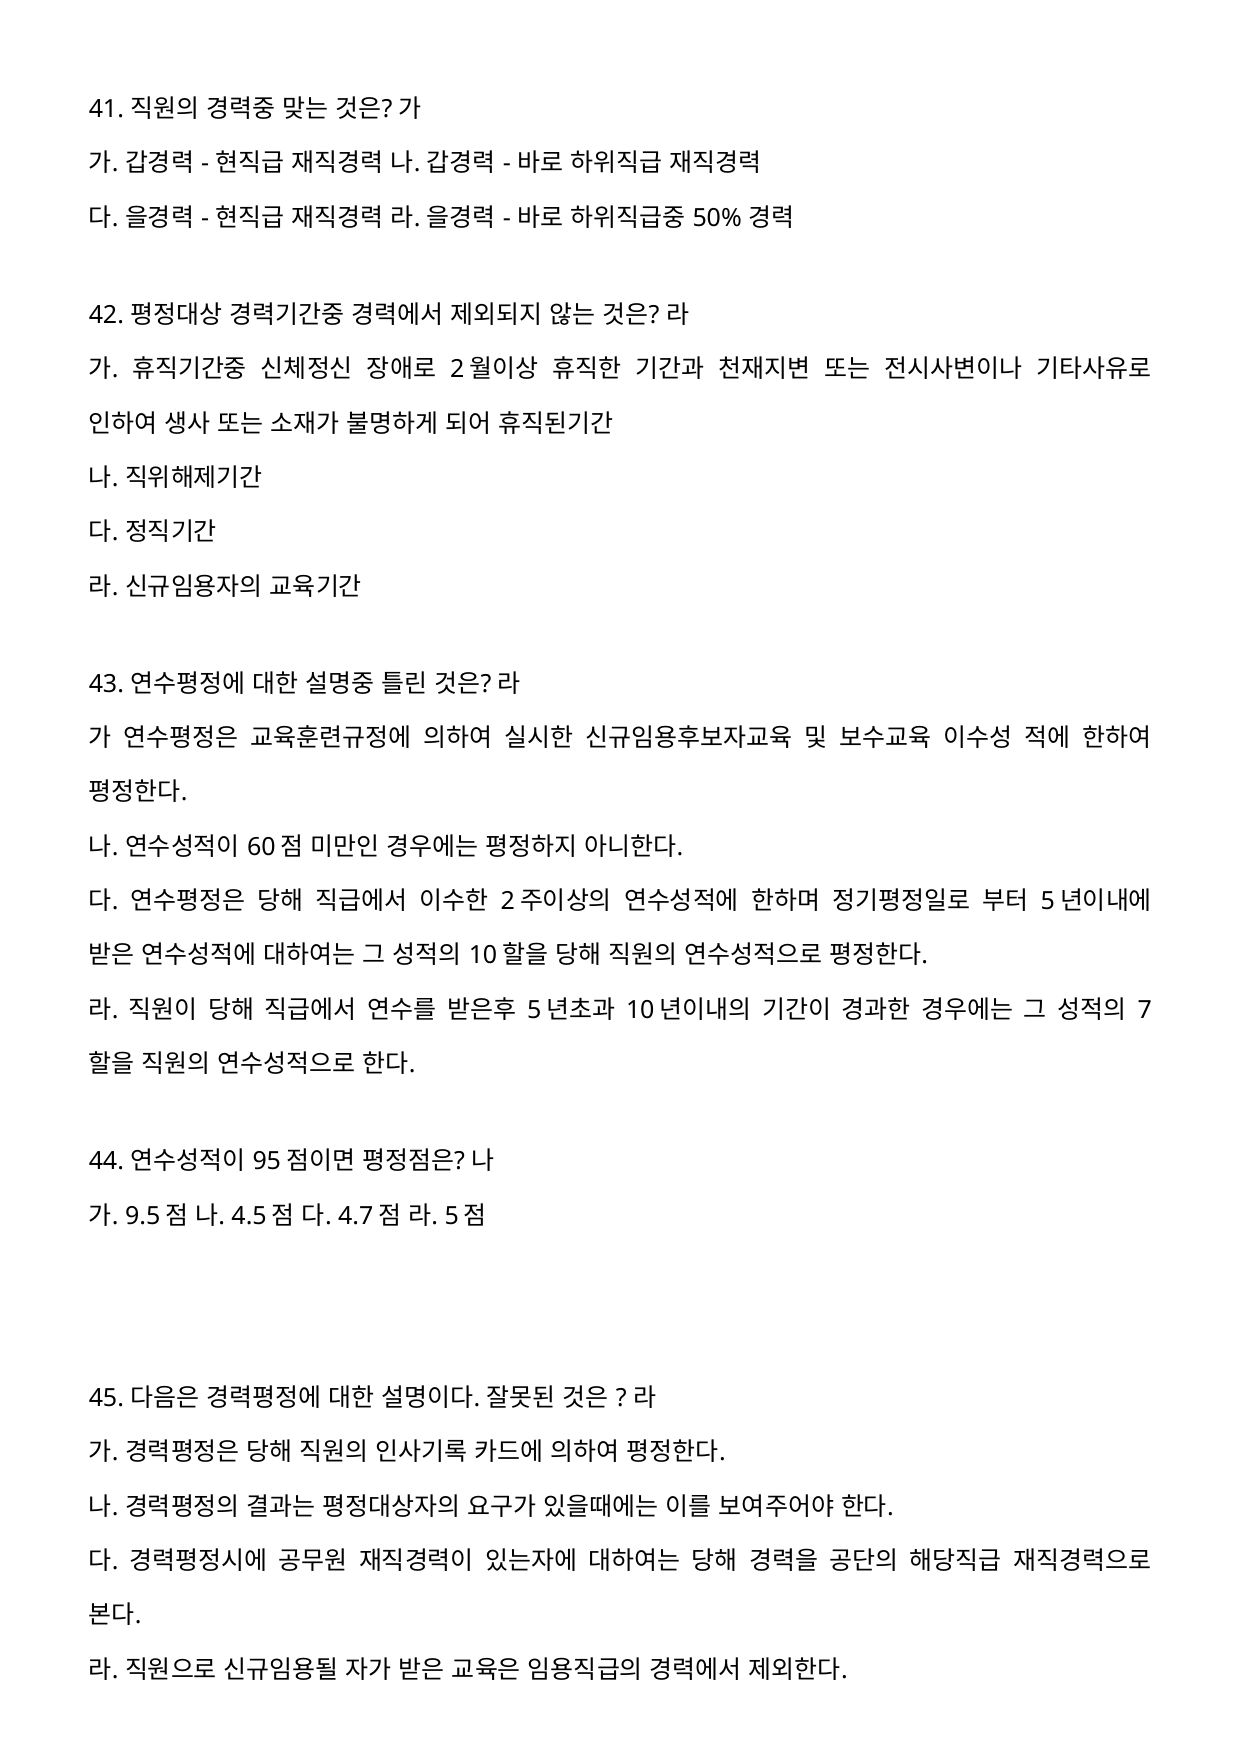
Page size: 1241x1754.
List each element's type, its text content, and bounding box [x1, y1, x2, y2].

text 다. 연수평정은 당해 직급에서 이수한 2주이상의 연수성적에 한하며 정기평정일로 부터 5년이내에 받은 연수성적에 대하여는 그 성적의 10할을 당해 직원의 연수성적으로 평정한다. [88, 881, 1152, 971]
text 나. 경력평정의 결과는 평정대상자의 요구가 있을때에는 이를 보여주어야 한다. [88, 1486, 1152, 1522]
text 41. 직원의 경력중 맞는 것은? 가 [88, 88, 1152, 125]
text 가. 휴직기간중 신체정신 장애로 2월이상 휴직한 기간과 천재지변 또는 전시사변이나 기타사유로 인하여 생사 또는 소재가 불명하게 되어 휴직된기간 [88, 349, 1152, 439]
text 다. 정직기간 [88, 512, 1152, 548]
text 라. 직원이 당해 직급에서 연수를 받은후 5년초과 10년이내의 기간이 경과한 경우에는 그 성적의 7할을 직원의 연수성적으로 한다. [88, 989, 1152, 1080]
text 가 연수평정은 교육훈련규정에 의하여 실시한 신규임용후보자교육 및 보수교육 이수성 적에 한하여 평정한다. [88, 717, 1152, 808]
text 44. 연수성적이 95점이면 평정점은? 나 [88, 1141, 1152, 1177]
text 가. 갑경력 - 현직급 재직경력 나. 갑경력 - 바로 하위직급 재직경력 [88, 143, 1152, 179]
text 가. 경력평정은 당해 직원의 인사기록 카드에 의하여 평정한다. [88, 1432, 1152, 1468]
text 다. 을경력 - 현직급 재직경력 라. 을경력 - 바로 하위직급중 50% 경력 [88, 197, 1152, 233]
text 나. 연수성적이 60점 미만인 경우에는 평정하지 아니한다. [88, 826, 1152, 862]
text 라. 직원으로 신규임용될 자가 받은 교육은 임용직급의 경력에서 제외한다. [88, 1649, 1152, 1685]
text 다. 경력평정시에 공무원 재직경력이 있는자에 대하여는 당해 경력을 공단의 해당직급 재직경력으로 본다. [88, 1540, 1152, 1631]
text 가. 9.5점 나. 4.5점 다. 4.7점 라. 5점 [88, 1195, 1152, 1231]
text 45. 다음은 경력평정에 대한 설명이다. 잘못된 것은 ? 라 [88, 1377, 1152, 1413]
text 42. 평정대상 경력기간중 경력에서 제외되지 않는 것은? 라 [88, 294, 1152, 331]
text 43. 연수평정에 대한 설명중 틀린 것은? 라 [88, 663, 1152, 699]
text 나. 직위해제기간 [88, 457, 1152, 494]
text 라. 신규임용자의 교육기간 [88, 566, 1152, 602]
